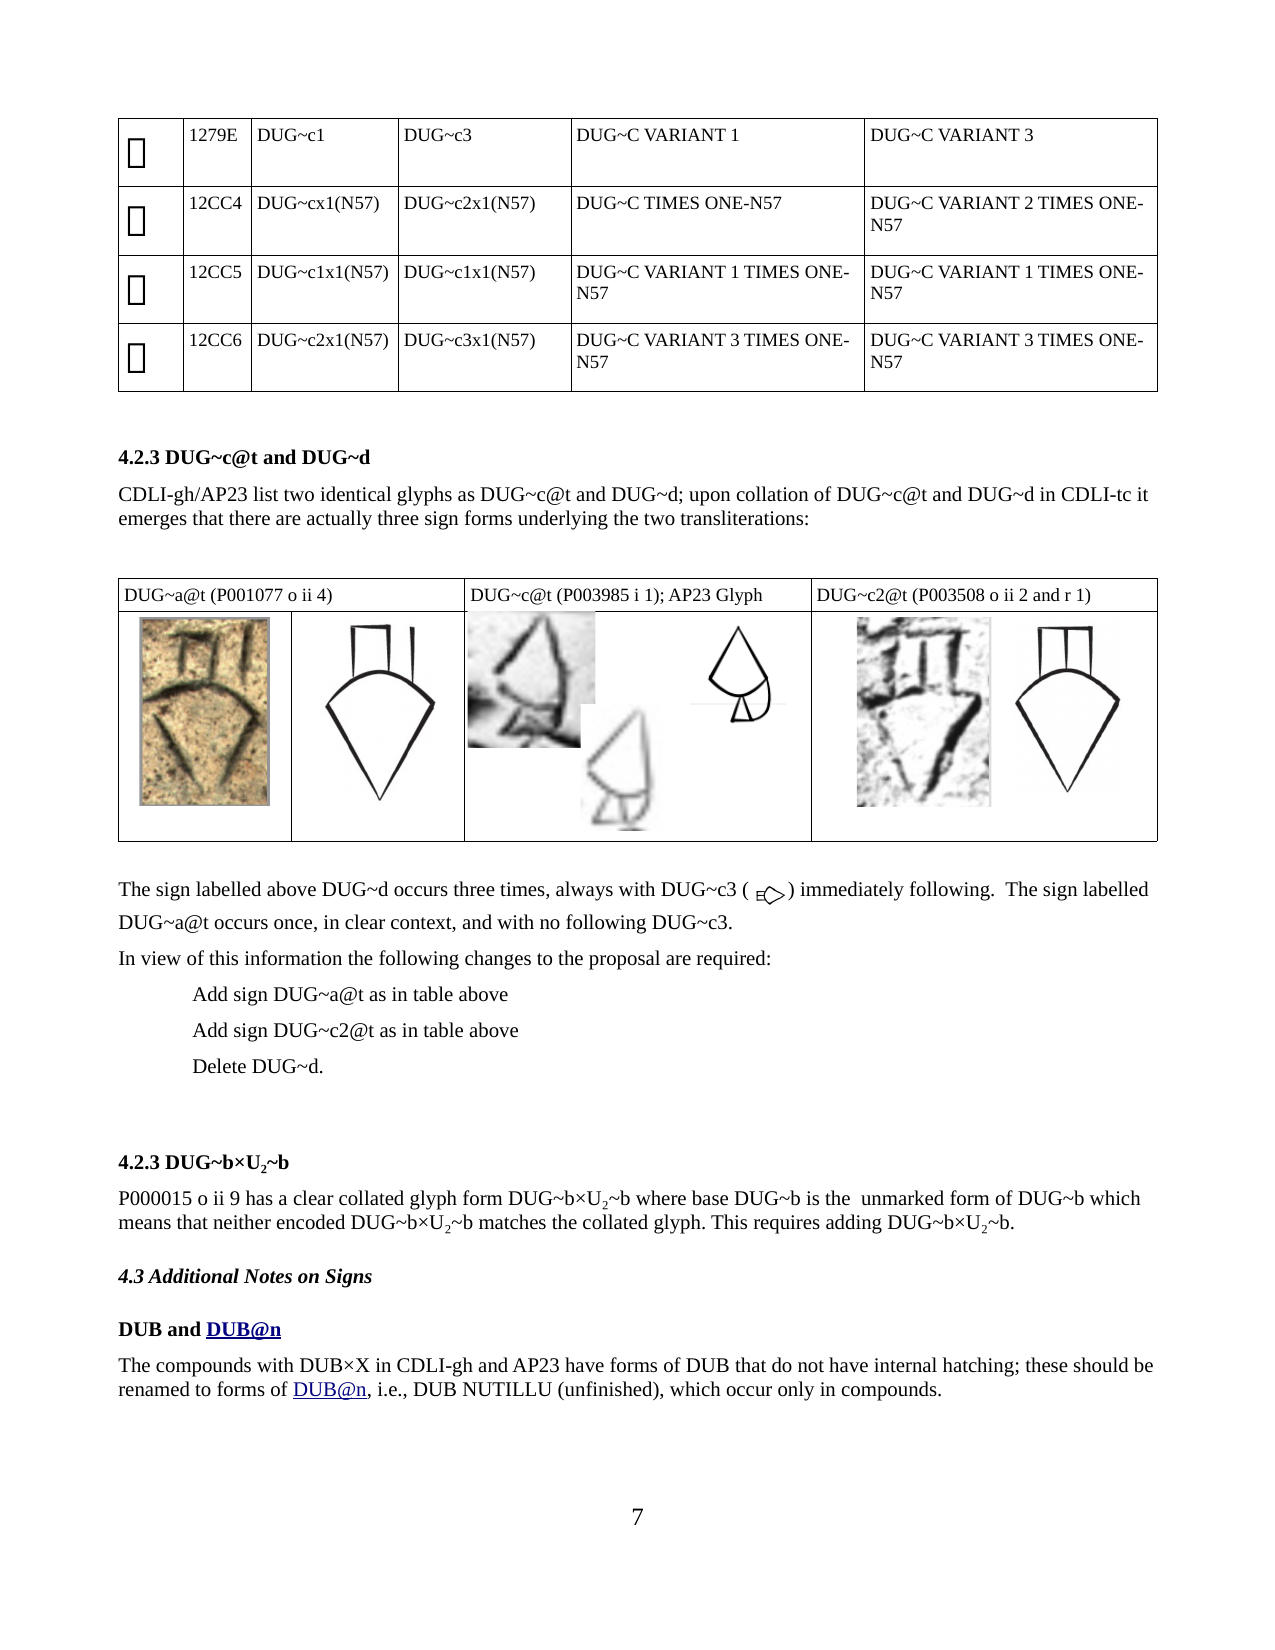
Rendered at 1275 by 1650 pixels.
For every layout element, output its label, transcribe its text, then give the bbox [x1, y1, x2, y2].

table_cell DUG~C VARIANT 3 [865, 119, 1157, 186]
table_cell DUG~c1x1(N57) [252, 256, 398, 323]
picture [856, 617, 992, 807]
table_header DUG~a@t (P001077 o ii 4) [119, 579, 464, 611]
table_cell [292, 612, 464, 802]
table_cell 𒳆 [119, 324, 183, 391]
table_cell DUG~c3 [399, 119, 571, 186]
picture [467, 611, 664, 831]
table_cell 12CC5 [184, 256, 251, 323]
table_cell 12CC6 [184, 324, 251, 391]
text The sign labelled above DUG~d occurs three times, always with DUG~c3 () immediately following. The sign labelled DUG~a@t occurs once, in clear context, and with no following DUG~c3. [118, 877, 1157, 934]
text The compounds with DUB×X in CDLI-gh and AP23 have forms of DUB that do not have internal hatching; these should be renamed to forms of DUB@n, i.e., DUB NUTILLU (unfinished), which occur only in compounds. [118, 1353, 1157, 1401]
table_cell DUG~C TIMES ONE-N57 [572, 187, 864, 255]
text Add sign DUG~c2@t as in table above [118, 1018, 1157, 1042]
picture [139, 617, 270, 806]
picture [1010, 617, 1124, 796]
table_cell DUG~C VARIANT 1 TIMES ONE-N57 [865, 256, 1157, 323]
text P000015 o ii 9 has a clear collated glyph form DUG~b×U₂~b where base DUG~b is the unmarked form of DUG~b which means that neither encoded DUG~b×U₂~b matches the collated glyph. This requires adding DUG~b×U₂~b. [118, 1186, 1157, 1234]
table_cell [119, 612, 291, 841]
subtitle 4.2.3 DUG~c@t and DUG~d [118, 445, 1157, 469]
table_cell DUG~C VARIANT 2 TIMES ONE-N57 [865, 187, 1157, 255]
subtitle DUB and DUB@n [118, 1316, 1157, 1341]
table_cell DUG~c2x1(N57) [399, 187, 571, 255]
subtitle 4.3 Additional Notes on Signs [118, 1264, 1157, 1288]
table_cell 1279E [184, 119, 251, 186]
picture [319, 617, 437, 803]
subtitle 4.2.3 DUG~b×U₂~b [118, 1149, 1157, 1174]
table_cell DUG~C VARIANT 3 TIMES ONE-N57 [865, 324, 1157, 391]
table_cell DUG~c1x1(N57) [399, 256, 571, 323]
table_cell DUG~c3x1(N57) [399, 324, 571, 391]
table_cell 𒳄 [119, 187, 183, 255]
table_header DUG~c@t (P003985 i 1); AP23 Glyph [465, 579, 811, 611]
table_cell 𒞞 [119, 119, 183, 186]
table_cell DUG~C VARIANT 3 TIMES ONE-N57 [572, 324, 864, 391]
table_header DUG~c2@t (P003508 o ii 2 and r 1) [812, 579, 1157, 611]
picture [690, 616, 787, 732]
text Add sign DUG~a@t as in table above [118, 982, 1157, 1006]
table_cell [465, 748, 811, 841]
table_cell DUG~c2x1(N57) [252, 324, 398, 391]
text Delete DUG~d. [118, 1054, 1157, 1078]
table_cell 12CC4 [184, 187, 251, 255]
table_cell [292, 803, 464, 841]
text In view of this information the following changes to the proposal are required: [118, 946, 1157, 970]
table_cell DUG~C VARIANT 1 TIMES ONE-N57 [572, 256, 864, 323]
table_cell [596, 612, 811, 747]
table_cell DUG~cx1(N57) [252, 187, 398, 255]
table_cell DUG~C VARIANT 1 [572, 119, 864, 186]
table_cell 𒳅 [119, 256, 183, 323]
table_cell DUG~c1 [252, 119, 398, 186]
text CDLI-gh/AP23 list two identical glyphs as DUG~c@t and DUG~d; upon collation of DUG~c@t and DUG~d in CDLI-tc it emerges that there are actually three sign forms underlying the two transliterations: [118, 482, 1157, 530]
table_cell [812, 612, 1157, 841]
picture [749, 882, 788, 910]
